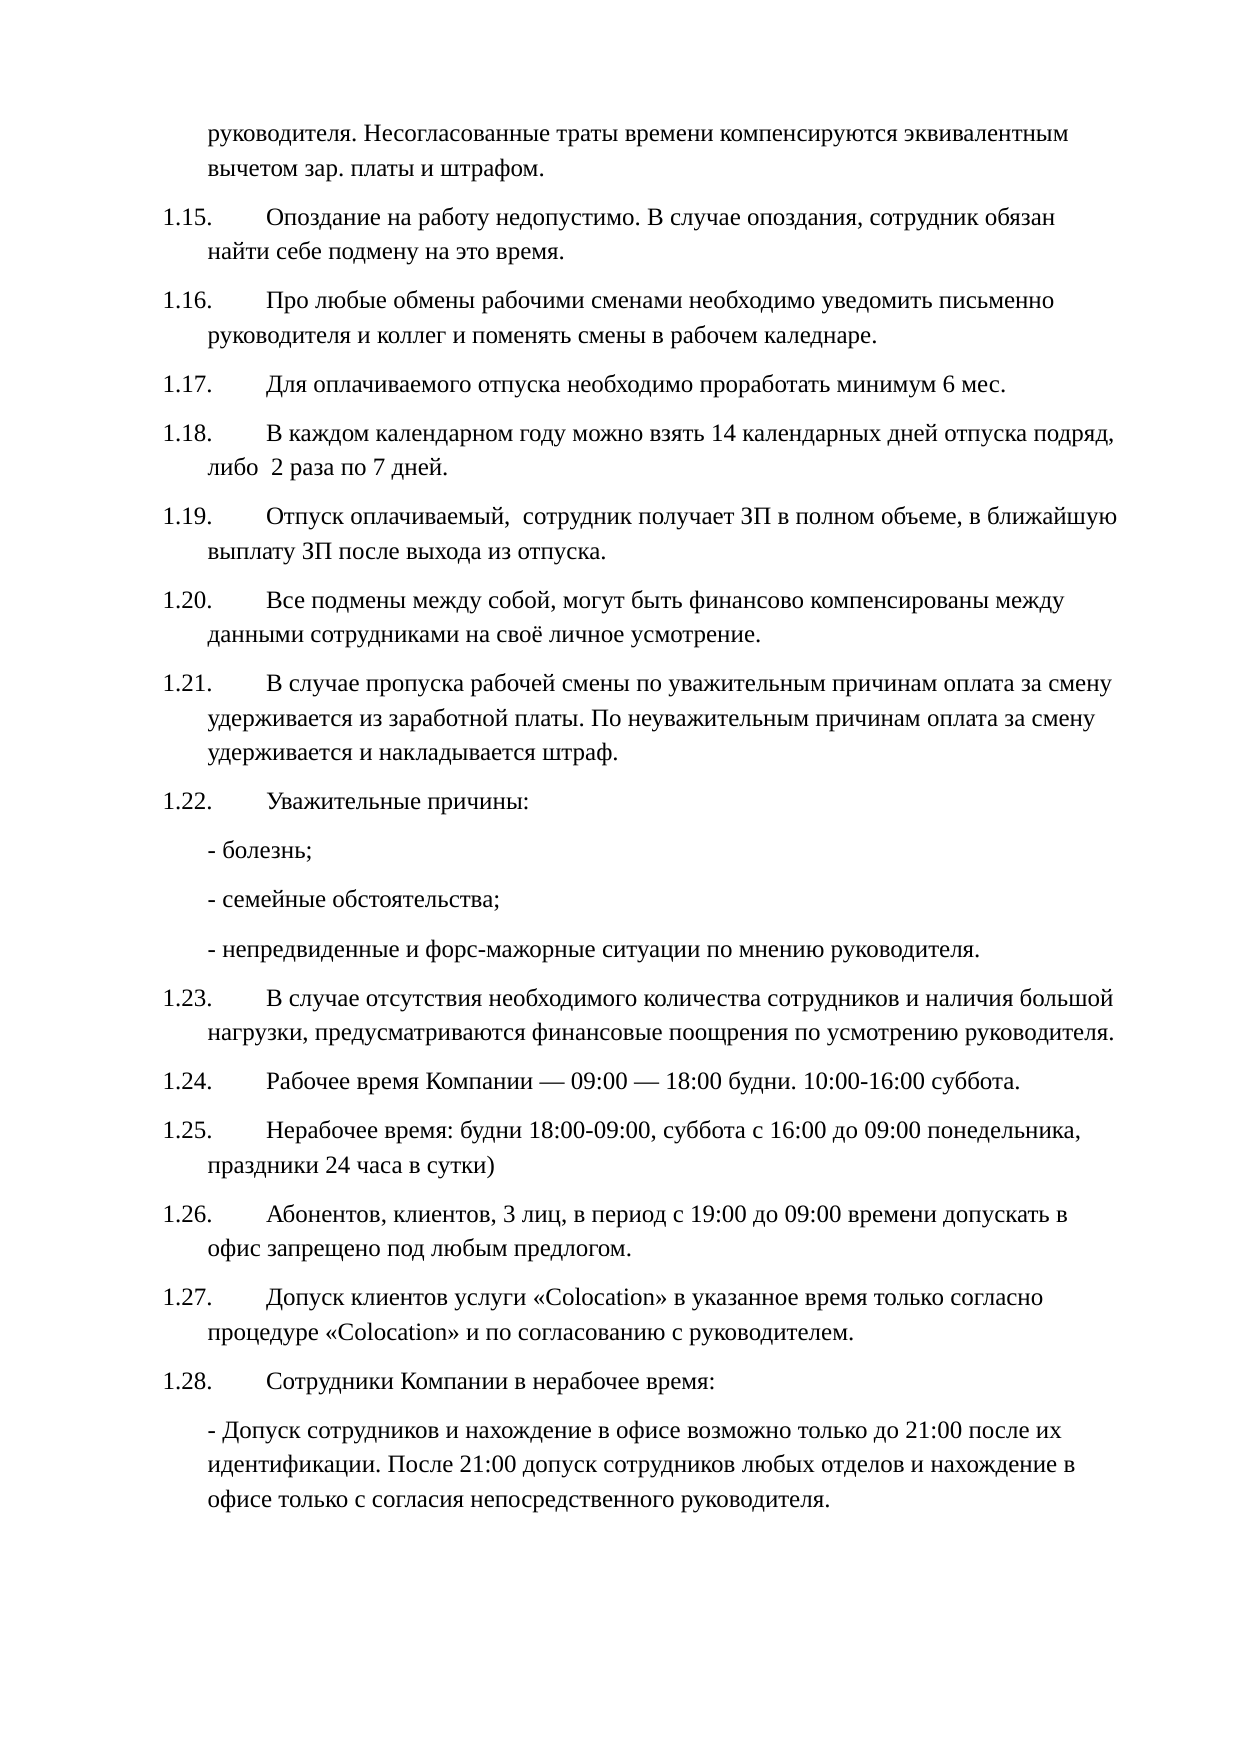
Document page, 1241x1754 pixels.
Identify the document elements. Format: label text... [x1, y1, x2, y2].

list руководителя. Несогласованные траты времени компенсируются эквивалентным вычетом зар. платы и штрафом. [162, 118, 1122, 181]
list В каждом календарном году можно взять 14 календарных дней отпуска подряд, либо 2 раза по 7 дней. [162, 418, 1122, 481]
list Уважительные причины: [162, 786, 1122, 815]
list Для оплачиваемого отпуска необходимо проработать минимум 6 мес. [162, 369, 1122, 397]
list - Допуск сотрудников и нахождение в офисе возможно только до 21:00 после их идентификации. После 21:00 допуск сотрудников любых отделов и нахождение в офисе только с согласия непосредственного руководителя. [162, 1415, 1122, 1513]
list Нерабочее время: будни 18:00-09:00, суббота с 16:00 до 09:00 понедельника, праздники 24 часа в сутки) [162, 1115, 1122, 1178]
list В случае отсутствия необходимого количества сотрудников и наличия большой нагрузки, предусматриваются финансовые поощрения по усмотрению руководителя. [162, 983, 1122, 1046]
list - семейные обстоятельства; [162, 884, 1122, 913]
list Отпуск оплачиваемый, сотрудник получает ЗП в полном объеме, в ближайшую выплату ЗП после выхода из отпуска. [162, 501, 1122, 564]
list Абонентов, клиентов, 3 лиц, в период с 19:00 до 09:00 времени допускать в офис запрещено под любым предлогом. [162, 1199, 1122, 1262]
list Допуск клиентов услуги «Colocation» в указанное время только согласно процедуре «Colocation» и по согласованию с руководителем. [162, 1282, 1122, 1346]
list Сотрудники Компании в нерабочее время: [162, 1366, 1122, 1395]
list Опоздание на работу недопустимо. В случае опоздания, сотрудник обязан найти себе подмену на это время. [162, 202, 1122, 265]
list Все подмены между собой, могут быть финансово компенсированы между данными сотрудниками на своё личное усмотрение. [162, 585, 1122, 648]
list - непредвиденные и форс-мажорные ситуации по мнению руководителя. [162, 934, 1122, 962]
list - болезнь; [162, 836, 1122, 864]
list Рабочее время Компании — 09:00 — 18:00 будни. 10:00-16:00 суббота. [162, 1066, 1122, 1095]
list В случае пропуска рабочей смены по уважительным причинам оплата за смену удерживается из заработной платы. По неуважительным причинам оплата за смену удерживается и накладывается штраф. [162, 668, 1122, 766]
list Про любые обмены рабочими сменами необходимо уведомить письменно руководителя и коллег и поменять смены в рабочем каледнаре. [162, 285, 1122, 348]
